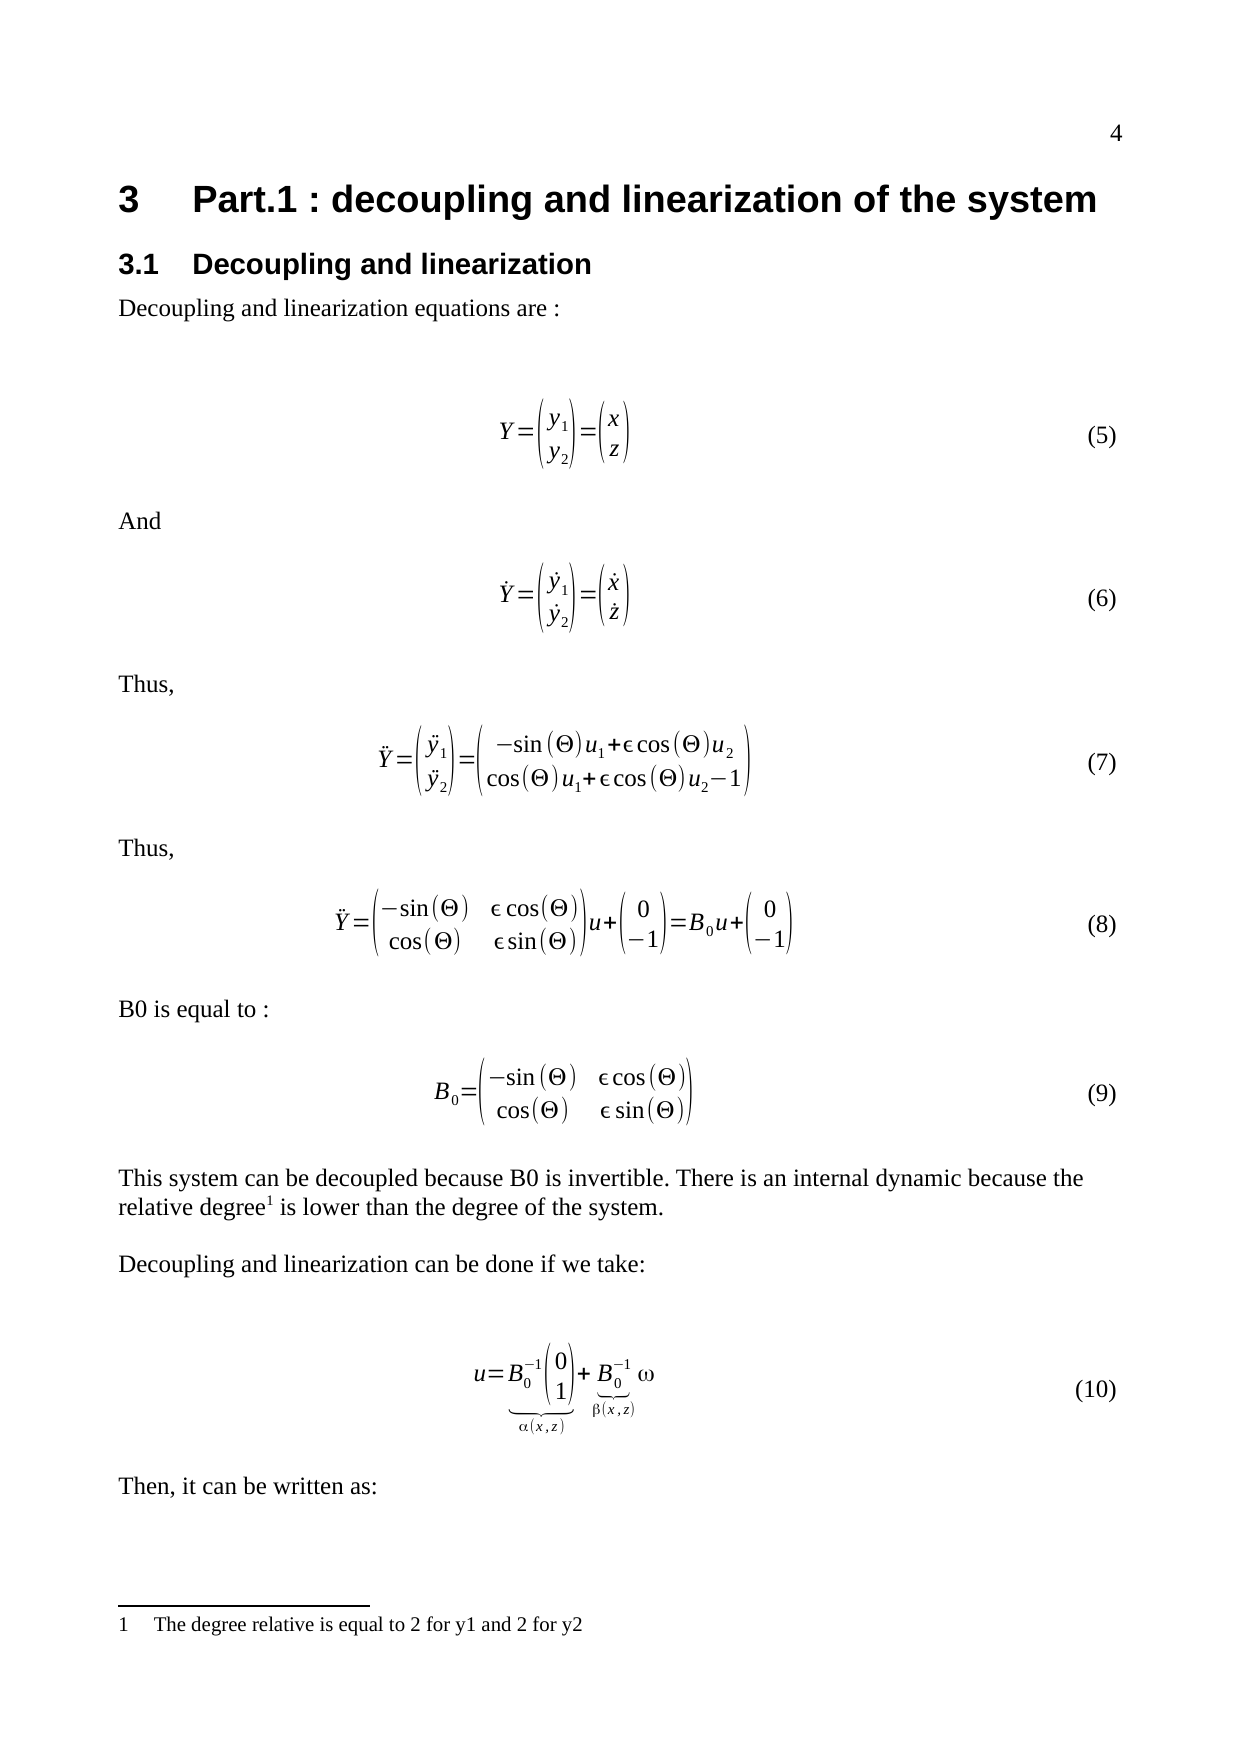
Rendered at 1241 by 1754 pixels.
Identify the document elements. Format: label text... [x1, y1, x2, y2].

table_header [118, 1052, 1010, 1134]
table_header [118, 718, 1010, 805]
text Decoupling and linearization can be done if we take: [118, 1249, 1122, 1278]
subtitle Decoupling and linearization [118, 247, 1122, 281]
table_header [118, 391, 1010, 477]
table_header (6) [1010, 555, 1122, 640]
text And [118, 506, 1122, 534]
table_header (5) [1010, 391, 1122, 477]
table_header [118, 555, 1010, 640]
table_header (7) [1010, 718, 1122, 805]
text Thus, [118, 833, 1122, 862]
table_header (8) [1010, 883, 1122, 965]
subtitle Part.1 : decoupling and linearization of the system [118, 176, 1122, 220]
text Then, it can be written as: [118, 1471, 1122, 1499]
table_header (10) [1010, 1336, 1122, 1442]
text This system can be decoupled because B0 is invertible. There is an internal dynamic because the relative degree is lower than the degree of the system. [118, 1163, 1122, 1221]
table_header [118, 1336, 1010, 1442]
text Decoupling and linearization equations are : [118, 293, 1122, 322]
table_header (9) [1010, 1052, 1122, 1134]
text The degree relative is equal to 2 for y1 and 2 for y2 [118, 1612, 1122, 1636]
text Thus, [118, 669, 1122, 698]
text B0 is equal to : [118, 994, 1122, 1023]
table_header [118, 883, 1010, 965]
